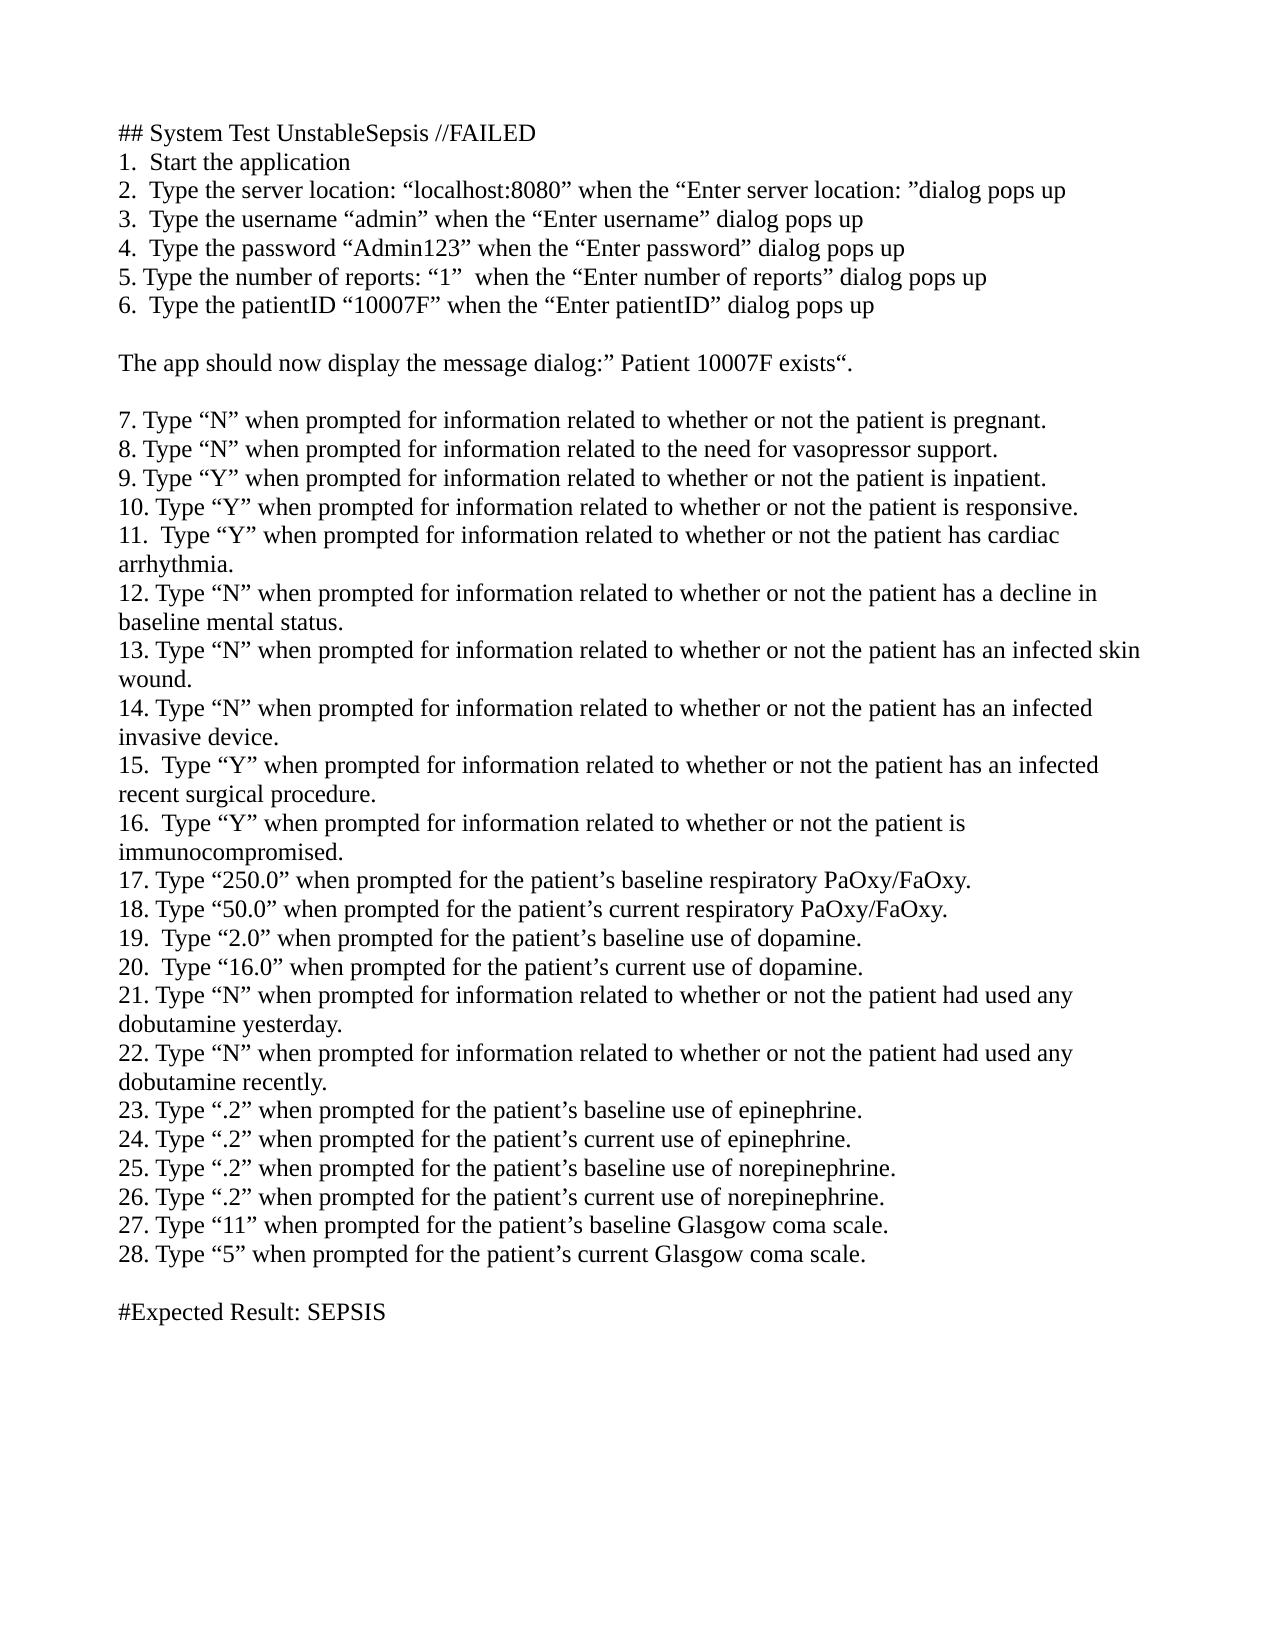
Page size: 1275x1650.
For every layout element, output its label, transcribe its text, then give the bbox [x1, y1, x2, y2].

text 16. Type “Y” when prompted for information related to whether or not the patient is immunocompromised. [118, 808, 1157, 866]
text 14. Type “N” when prompted for information related to whether or not the patient has an infected invasive device. [118, 693, 1157, 751]
text 13. Type “N” when prompted for information related to whether or not the patient has an infected skin wound. [118, 636, 1157, 693]
text 22. Type “N” when prompted for information related to whether or not the patient had used any dobutamine recently. [118, 1038, 1157, 1096]
text 5. Type the number of reports: “1” when the “Enter number of reports” dialog pops up [118, 262, 1157, 291]
text 25. Type “.2” when prompted for the patient’s baseline use of norepinephrine. [118, 1153, 1157, 1182]
text 11. Type “Y” when prompted for information related to whether or not the patient has cardiac arrhythmia. [118, 521, 1157, 578]
text 2. Type the server location: “localhost:8080” when the “Enter server location: ”dialog pops up [118, 176, 1157, 204]
text 18. Type “50.0” when prompted for the patient’s current respiratory PaOxy/FaOxy. [118, 894, 1157, 923]
text 6. Type the patientID “10007F” when the “Enter patientID” dialog pops up [118, 291, 1157, 319]
text 8. Type “N” when prompted for information related to the need for vasopressor support. [118, 434, 1157, 463]
text 9. Type “Y” when prompted for information related to whether or not the patient is inpatient. [118, 463, 1157, 492]
text 19. Type “2.0” when prompted for the patient’s baseline use of dopamine. [118, 923, 1157, 952]
text 1. Start the application [118, 147, 1157, 176]
text 15. Type “Y” when prompted for information related to whether or not the patient has an infected recent surgical procedure. [118, 751, 1157, 808]
text 20. Type “16.0” when prompted for the patient’s current use of dopamine. [118, 952, 1157, 981]
text 27. Type “11” when prompted for the patient’s baseline Glasgow coma scale. [118, 1211, 1157, 1239]
text 17. Type “250.0” when prompted for the patient’s baseline respiratory PaOxy/FaOxy. [118, 866, 1157, 894]
text #Expected Result: SEPSIS [118, 1297, 1157, 1326]
text 28. Type “5” when prompted for the patient’s current Glasgow coma scale. [118, 1239, 1157, 1268]
text 26. Type “.2” when prompted for the patient’s current use of norepinephrine. [118, 1182, 1157, 1211]
text 21. Type “N” when prompted for information related to whether or not the patient had used any dobutamine yesterday. [118, 981, 1157, 1038]
text 12. Type “N” when prompted for information related to whether or not the patient has a decline in baseline mental status. [118, 578, 1157, 636]
text The app should now display the message dialog:” Patient 10007F exists“. [118, 348, 1157, 377]
text 24. Type “.2” when prompted for the patient’s current use of epinephrine. [118, 1124, 1157, 1153]
text 10. Type “Y” when prompted for information related to whether or not the patient is responsive. [118, 492, 1157, 521]
text 3. Type the username “admin” when the “Enter username” dialog pops up [118, 204, 1157, 233]
text 7. Type “N” when prompted for information related to whether or not the patient is pregnant. [118, 406, 1157, 434]
text 23. Type “.2” when prompted for the patient’s baseline use of epinephrine. [118, 1096, 1157, 1124]
text ## System Test UnstableSepsis //FAILED [118, 118, 1157, 147]
text 4. Type the password “Admin123” when the “Enter password” dialog pops up [118, 233, 1157, 262]
